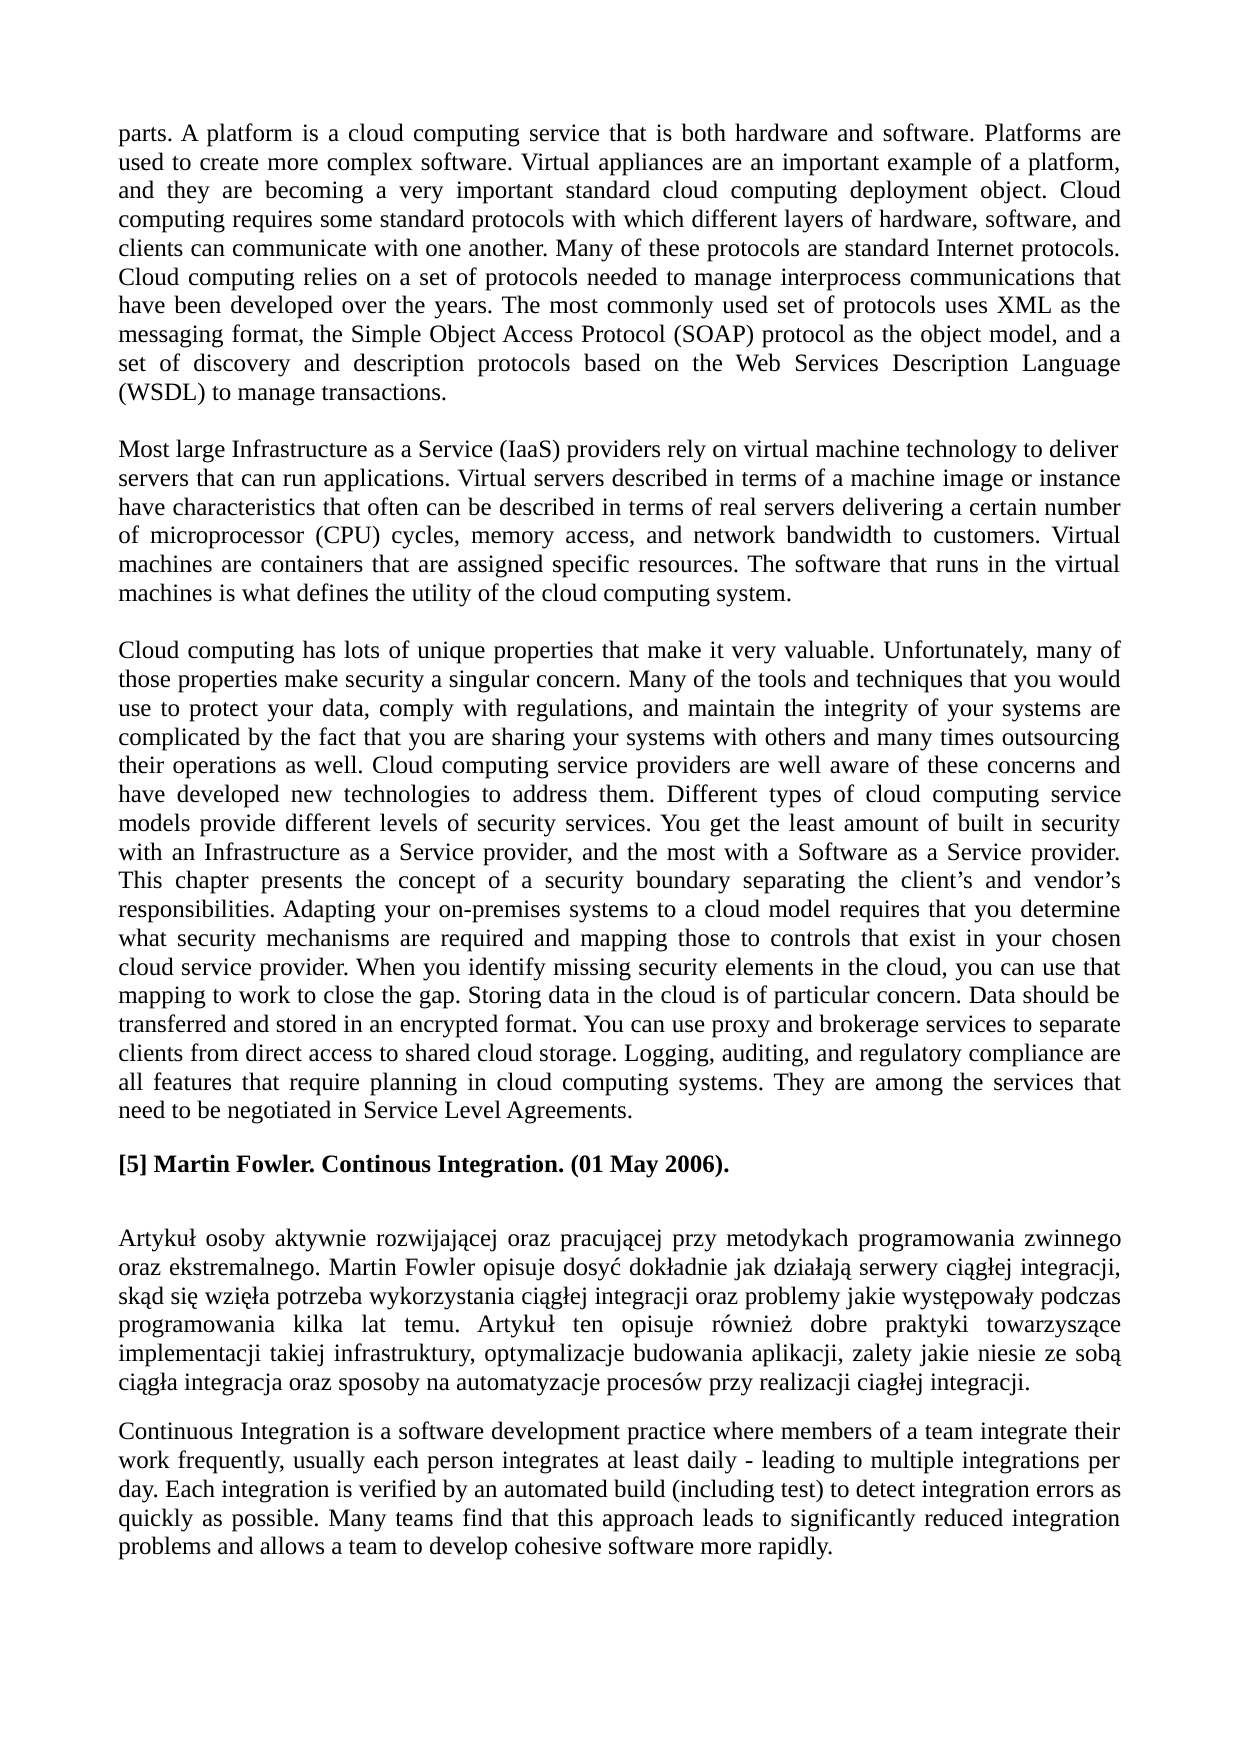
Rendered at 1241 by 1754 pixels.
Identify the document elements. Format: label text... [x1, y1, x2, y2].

text parts. A platform is a cloud computing service that is both hardware and software. Platforms are used to create more complex software. Virtual appliances are an important example of a platform, and they are becoming a very important standard cloud computing deployment object. Cloud computing requires some standard protocols with which different layers of hardware, software, and clients can communicate with one another. Many of these protocols are standard Internet protocols. Cloud computing relies on a set of protocols needed to manage interprocess communications that have been developed over the years. The most commonly used set of protocols uses XML as the messaging format, the Simple Object Access Protocol (SOAP) protocol as the object model, and a set of discovery and description protocols based on the Web Services Description Language (WSDL) to manage transactions. [118, 118, 1122, 406]
text Cloud computing has lots of unique properties that make it very valuable. Unfortunately, many of those properties make security a singular concern. Many of the tools and techniques that you would use to protect your data, comply with regulations, and maintain the integrity of your systems are complicated by the fact that you are sharing your systems with others and many times outsourcing their operations as well. Cloud computing service providers are well aware of these concerns and have developed new technologies to address them. Different types of cloud computing service models provide different levels of security services. You get the least amount of built in security with an Infrastructure as a Service provider, and the most with a Software as a Service provider. This chapter presents the concept of a security boundary separating the client’s and vendor’s responsibilities. Adapting your on-premises systems to a cloud model requires that you determine what security mechanisms are required and mapping those to controls that exist in your chosen cloud service provider. When you identify missing security elements in the cloud, you can use that mapping to work to close the gap. Storing data in the cloud is of particular concern. Data should be transferred and stored in an encrypted format. You can use proxy and brokerage services to separate clients from direct access to shared cloud storage. Logging, auditing, and regulatory compliance are all features that require planning in cloud computing systems. They are among the services that need to be negotiated in Service Level Agreements. [118, 636, 1122, 1124]
text Artykuł osoby aktywnie rozwijającej oraz pracującej przy metodykach programowania zwinnego oraz ekstremalnego. Martin Fowler opisuje dosyć dokładnie jak działają serwery ciągłej integracji, skąd się wzięła potrzeba wykorzystania ciągłej integracji oraz problemy jakie występowały podczas programowania kilka lat temu. Artykuł ten opisuje również dobre praktyki towarzyszące implementacji takiej infrastruktury, optymalizacje budowania aplikacji, zalety jakie niesie ze sobą ciągła integracja oraz sposoby na automatyzacje procesów przy realizacji ciagłej integracji. [118, 1223, 1122, 1396]
text servers that can run applications. Virtual servers described in terms of a machine image or instance have characteristics that often can be described in terms of real servers delivering a certain number of microprocessor (CPU) cycles, memory access, and network bandwidth to customers. Virtual machines are containers that are assigned specific resources. The software that runs in the virtual machines is what defines the utility of the cloud computing system. [118, 463, 1122, 607]
text [5] Martin Fowler. Continous Integration. (01 May 2006). [118, 1149, 1122, 1178]
text Continuous Integration is a software development practice where members of a team integrate their work frequently, usually each person integrates at least daily - leading to multiple integrations per day. Each integration is verified by an automated build (including test) to detect integration errors as quickly as possible. Many teams find that this approach leads to significantly reduced integration problems and allows a team to develop cohesive software more rapidly. [118, 1416, 1122, 1560]
text Most large Infrastructure as a Service (IaaS) providers rely on virtual machine technology to deliver [118, 434, 1122, 463]
